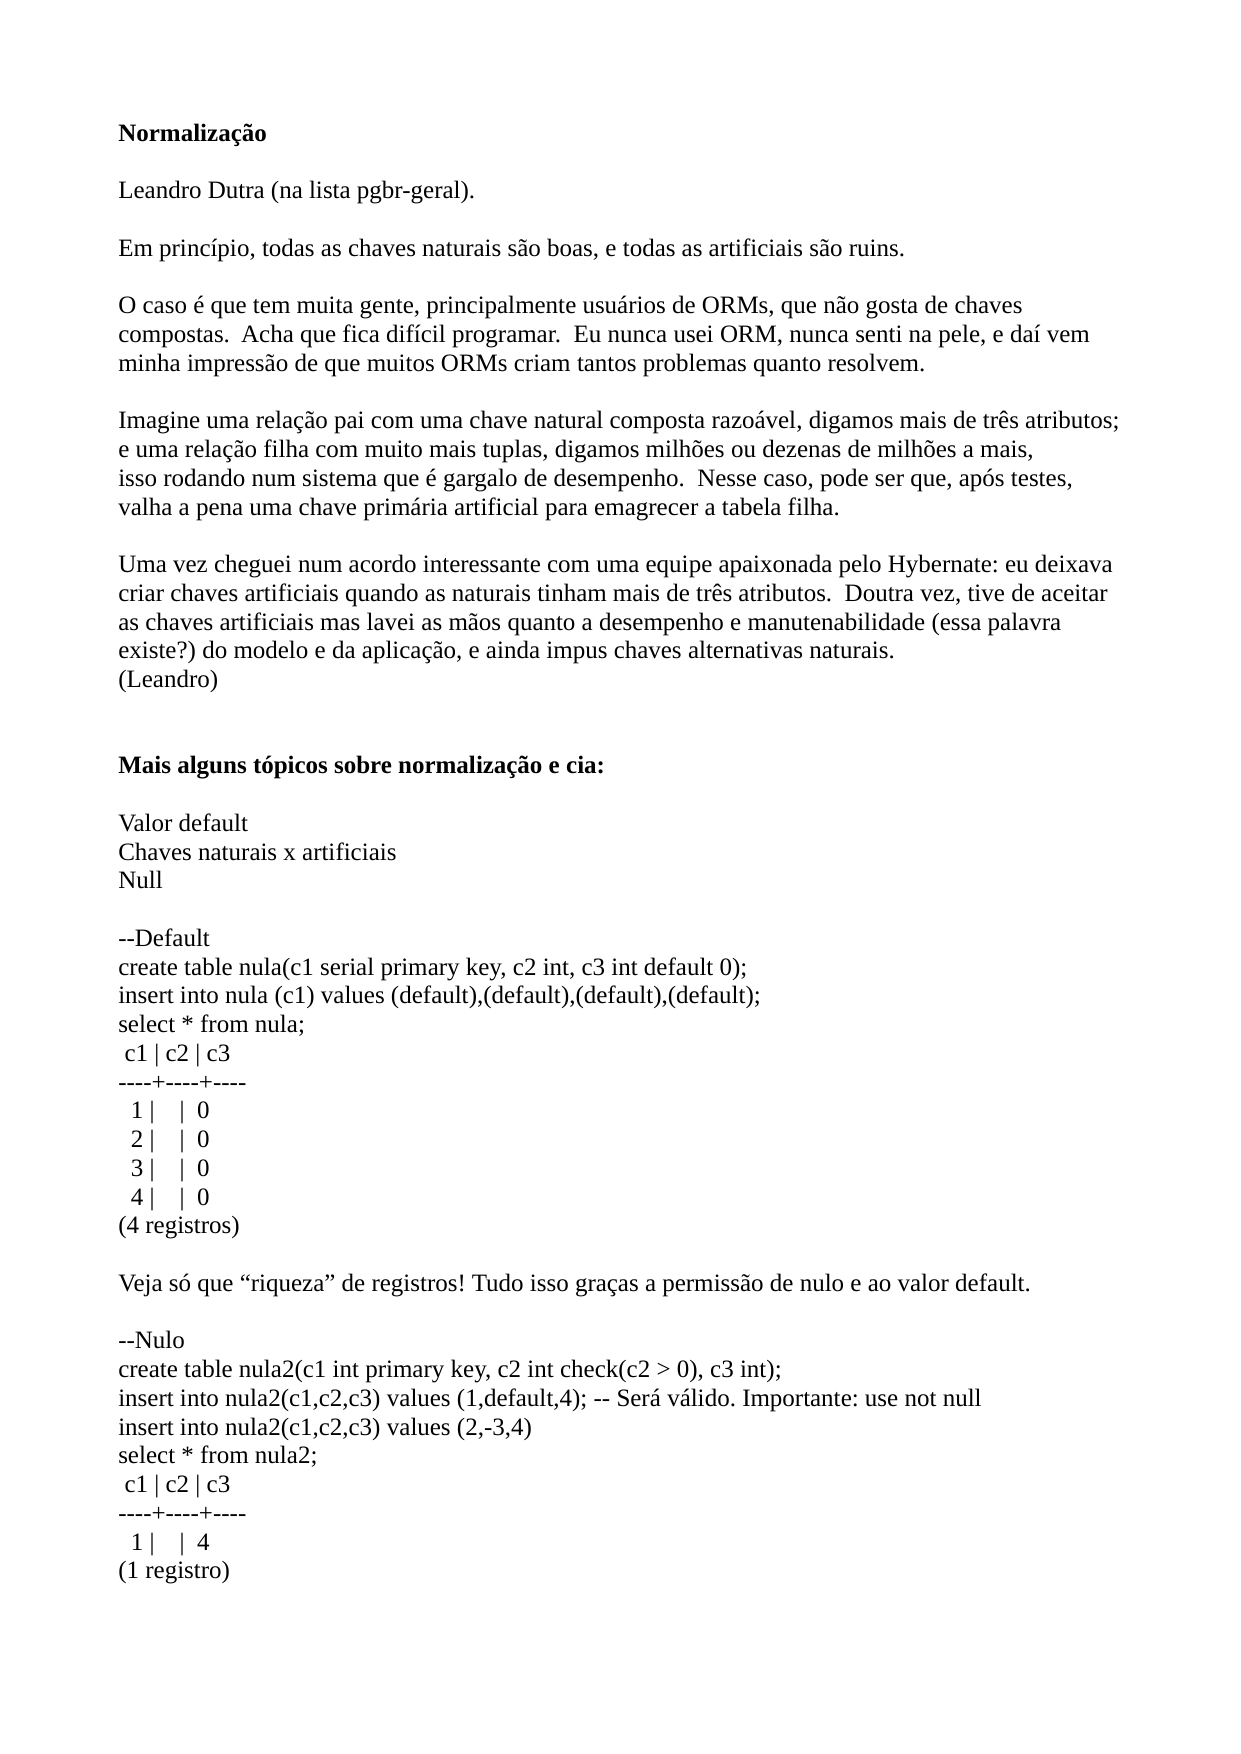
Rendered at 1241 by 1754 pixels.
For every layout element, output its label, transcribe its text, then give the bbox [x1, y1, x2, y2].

text isso rodando num sistema que é gargalo de desempenho. Nesse caso, pode ser que, após testes, valha a pena uma chave primária artificial para emagrecer a tabela filha. [118, 463, 1122, 521]
text Veja só que “riqueza” de registros! Tudo isso graças a permissão de nulo e ao valor default. [118, 1268, 1122, 1297]
text 1 | | 0 [118, 1096, 1122, 1124]
text create table nula(c1 serial primary key, c2 int, c3 int default 0); [118, 952, 1122, 981]
text Valor default [118, 808, 1122, 837]
text 3 | | 0 [118, 1153, 1122, 1182]
text 1 | | 4 [118, 1527, 1122, 1556]
text --Nulo [118, 1326, 1122, 1354]
text c1 | c2 | c3 [118, 1469, 1122, 1498]
text 2 | | 0 [118, 1124, 1122, 1153]
text O caso é que tem muita gente, principalmente usuários de ORMs, que não gosta de chaves compostas. Acha que fica difícil programar. Eu nunca usei ORM, nunca senti na pele, e daí vem minha impressão de que muitos ORMs criam tantos problemas quanto resolvem. [118, 291, 1122, 377]
text c1 | c2 | c3 [118, 1038, 1122, 1067]
text ----+----+---- [118, 1067, 1122, 1096]
text Uma vez cheguei num acordo interessante com uma equipe apaixonada pelo Hybernate: eu deixava criar chaves artificiais quando as naturais tinham mais de três atributos. Doutra vez, tive de aceitar as chaves artificiais mas lavei as mãos quanto a desempenho e manutenabilidade (essa palavra existe?) do modelo e da aplicação, e ainda impus chaves alternativas naturais. [118, 549, 1122, 664]
text Leandro Dutra (na lista pgbr-geral). [118, 176, 1122, 204]
text Chaves naturais x artificiais [118, 837, 1122, 866]
text Imagine uma relação pai com uma chave natural composta razoável, digamos mais de três atributos; e uma relação filha com muito mais tuplas, digamos milhões ou dezenas de milhões a mais, [118, 406, 1122, 463]
text --Default [118, 923, 1122, 952]
text Em princípio, todas as chaves naturais são boas, e todas as artificiais são ruins. [118, 233, 1122, 262]
text insert into nula (c1) values (default),(default),(default),(default); [118, 981, 1122, 1009]
text select * from nula; [118, 1009, 1122, 1038]
text Mais alguns tópicos sobre normalização e cia: [118, 751, 1122, 779]
text (1 registro) [118, 1556, 1122, 1584]
text insert into nula2(c1,c2,c3) values (2,-3,4) [118, 1412, 1122, 1441]
text insert into nula2(c1,c2,c3) values (1,default,4); -- Será válido. Importante: use not null [118, 1383, 1122, 1412]
text create table nula2(c1 int primary key, c2 int check(c2 > 0), c3 int); [118, 1354, 1122, 1383]
text (Leandro) [118, 664, 1122, 693]
text Normalização [118, 118, 1122, 147]
text select * from nula2; [118, 1441, 1122, 1469]
text ----+----+---- [118, 1498, 1122, 1527]
text 4 | | 0 [118, 1182, 1122, 1211]
text Null [118, 866, 1122, 894]
text (4 registros) [118, 1211, 1122, 1239]
